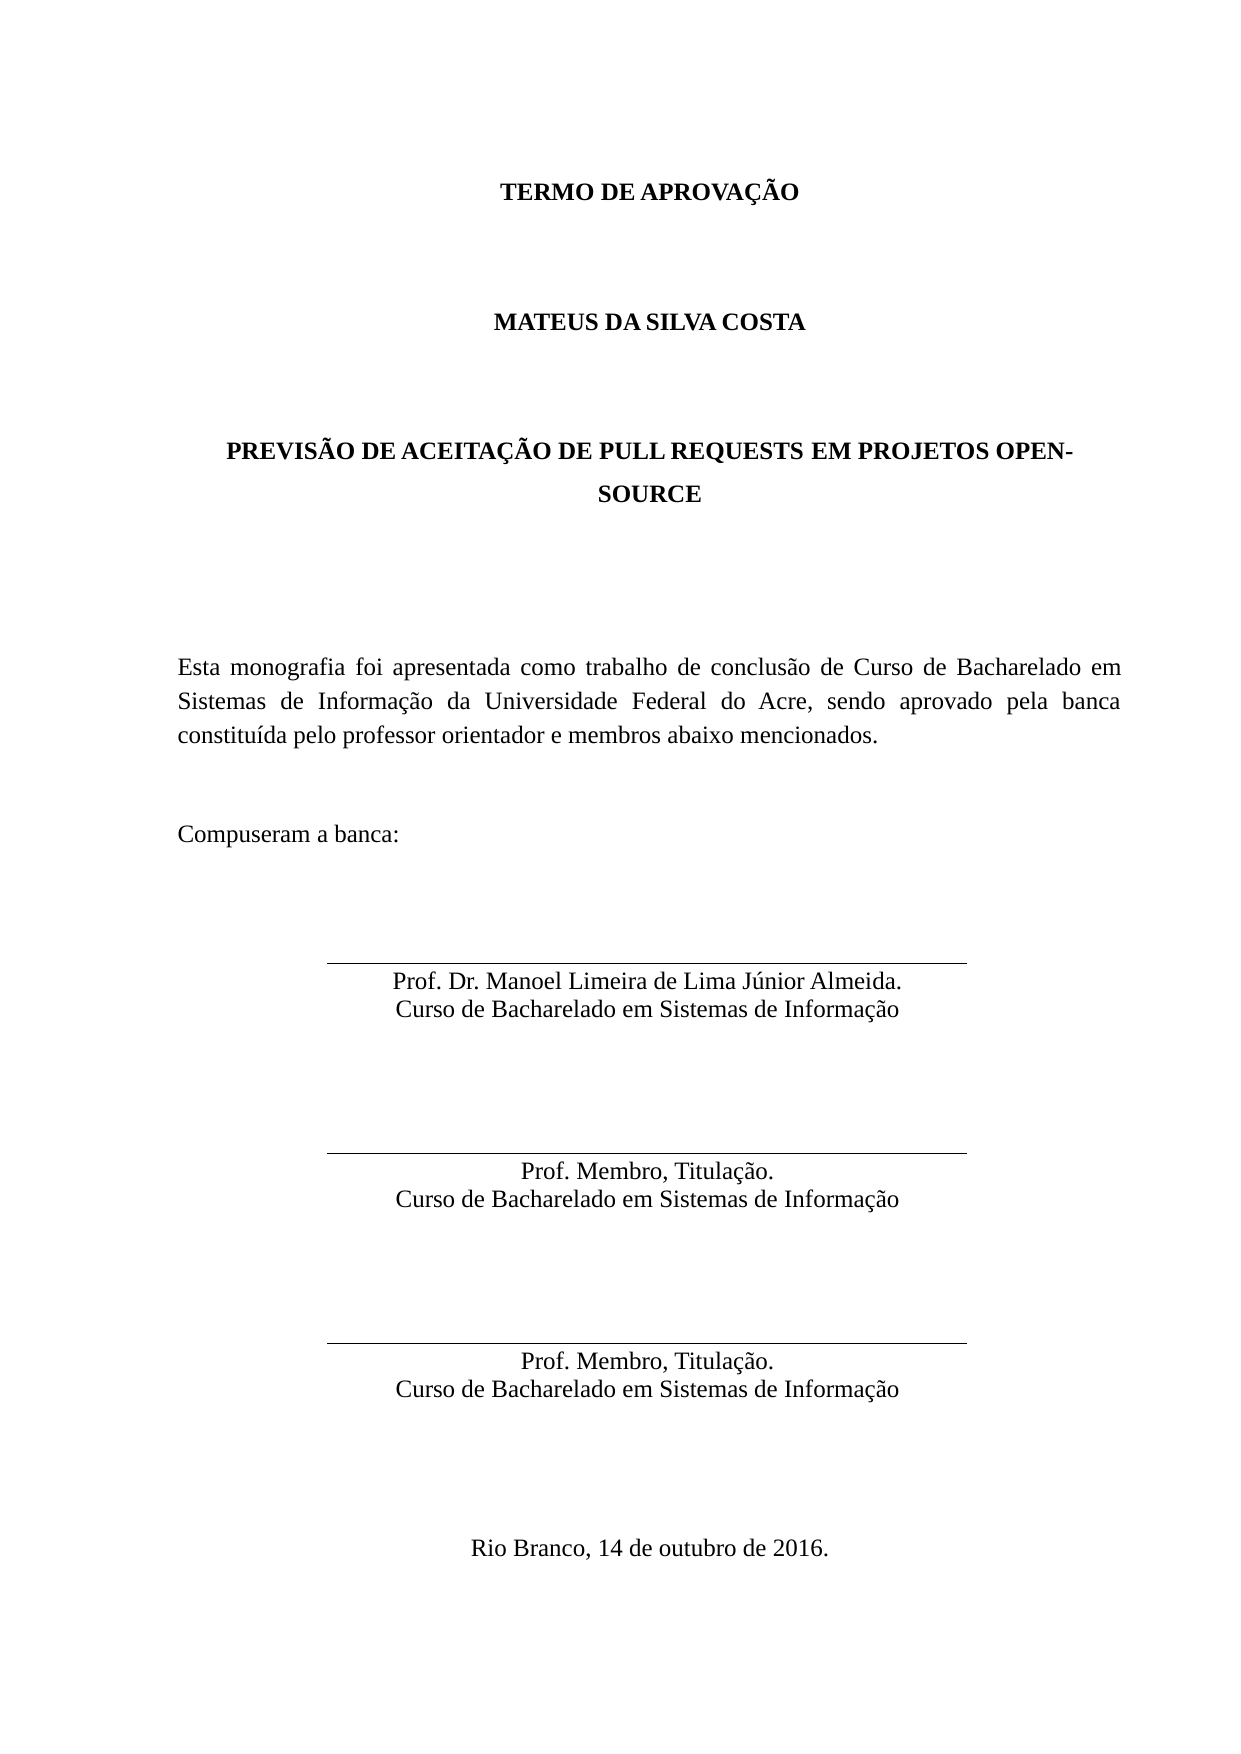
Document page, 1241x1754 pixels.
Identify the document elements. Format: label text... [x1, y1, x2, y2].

text MATEUS DA SILVA COSTA [177, 307, 1122, 335]
text Esta monografia foi apresentada como trabalho de conclusão de Curso de Bacharelado em Sistemas de Informação da Universidade Federal do Acre, sendo aprovado pela banca constituída pelo professor orientador e membros abaixo mencionados. [177, 652, 1122, 749]
text Curso de Bacharelado em Sistemas de Informação [327, 1371, 967, 1403]
text Previsão de aceitação de pull requestS EM PROJETOS OPEN-SOURCE [177, 436, 1122, 508]
text Rio Branco, 14 de outubro de 2016. [177, 1533, 1122, 1561]
text TERMO DE APROVAÇÃO [177, 177, 1122, 206]
text Prof. Membro, Titulação. [327, 1344, 967, 1371]
text Curso de Bacharelado em Sistemas de Informação [327, 1181, 967, 1213]
text Curso de Bacharelado em Sistemas de Informação [327, 991, 967, 1023]
text Prof. Membro, Titulação. [327, 1154, 967, 1181]
text Compuseram a banca: [177, 819, 1122, 847]
text Prof. Dr. Manoel Limeira de Lima Júnior Almeida. [327, 964, 967, 991]
